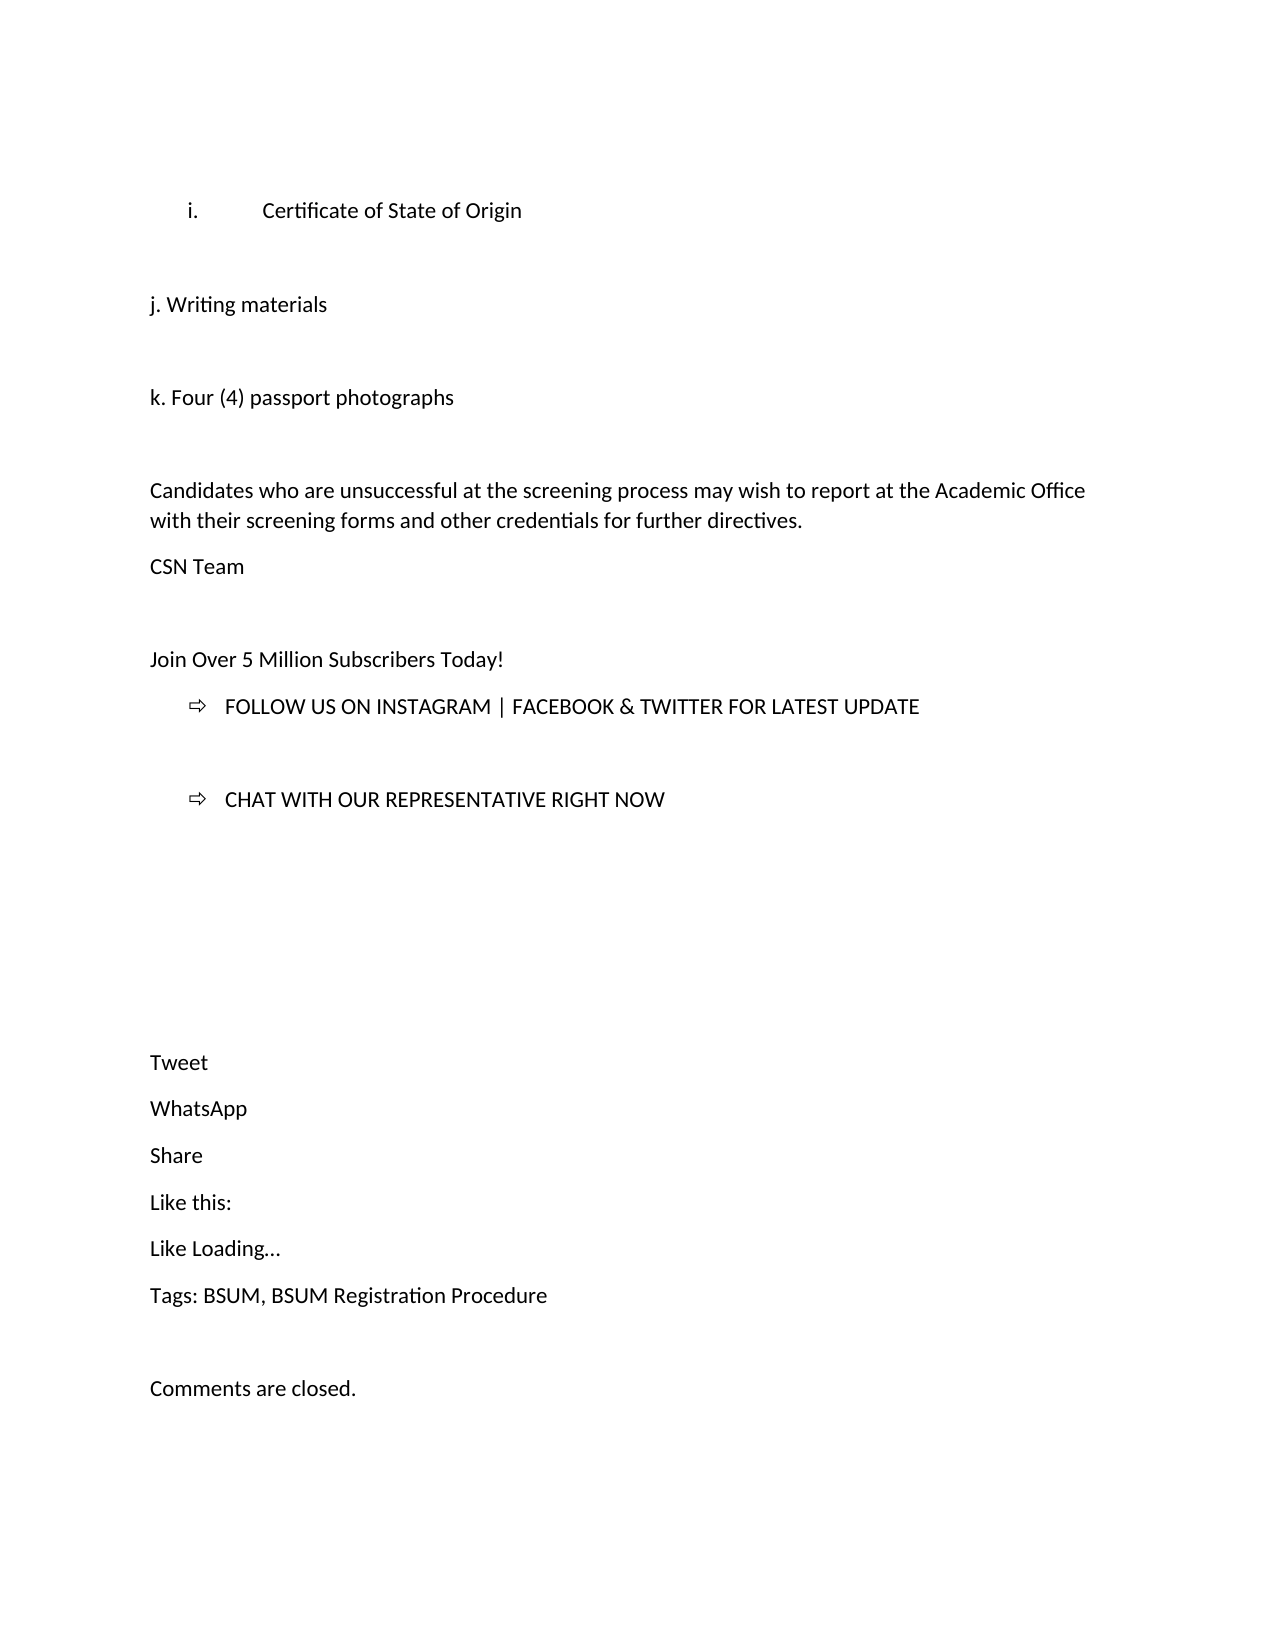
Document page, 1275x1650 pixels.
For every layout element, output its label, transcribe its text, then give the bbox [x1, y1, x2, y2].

text Join Over 5 Million Subscribers Today! [150, 646, 1125, 673]
text j. Writing materials [150, 290, 1125, 318]
text CSN Team [150, 552, 1125, 580]
text Comments are closed. [150, 1374, 1125, 1402]
text Tweet [150, 1048, 1125, 1076]
text Like Loading… [150, 1234, 1125, 1262]
list CHAT WITH OUR REPRESENTATIVE RIGHT NOW [187, 785, 1125, 813]
text Share [150, 1141, 1125, 1169]
text Tags: BSUM, BSUM Registration Procedure [150, 1281, 1125, 1309]
text Like this: [150, 1188, 1125, 1216]
list Certificate of State of Origin [187, 197, 1125, 224]
text k. Four (4) passport photographs [150, 383, 1125, 411]
text Candidates who are unsuccessful at the screening process may wish to report at the Academic Office with their screening forms and other credentials for further directives. [150, 476, 1125, 534]
list FOLLOW US ON INSTAGRAM | FACEBOOK & TWITTER FOR LATEST UPDATE [187, 692, 1125, 720]
text WhatsApp [150, 1094, 1125, 1122]
